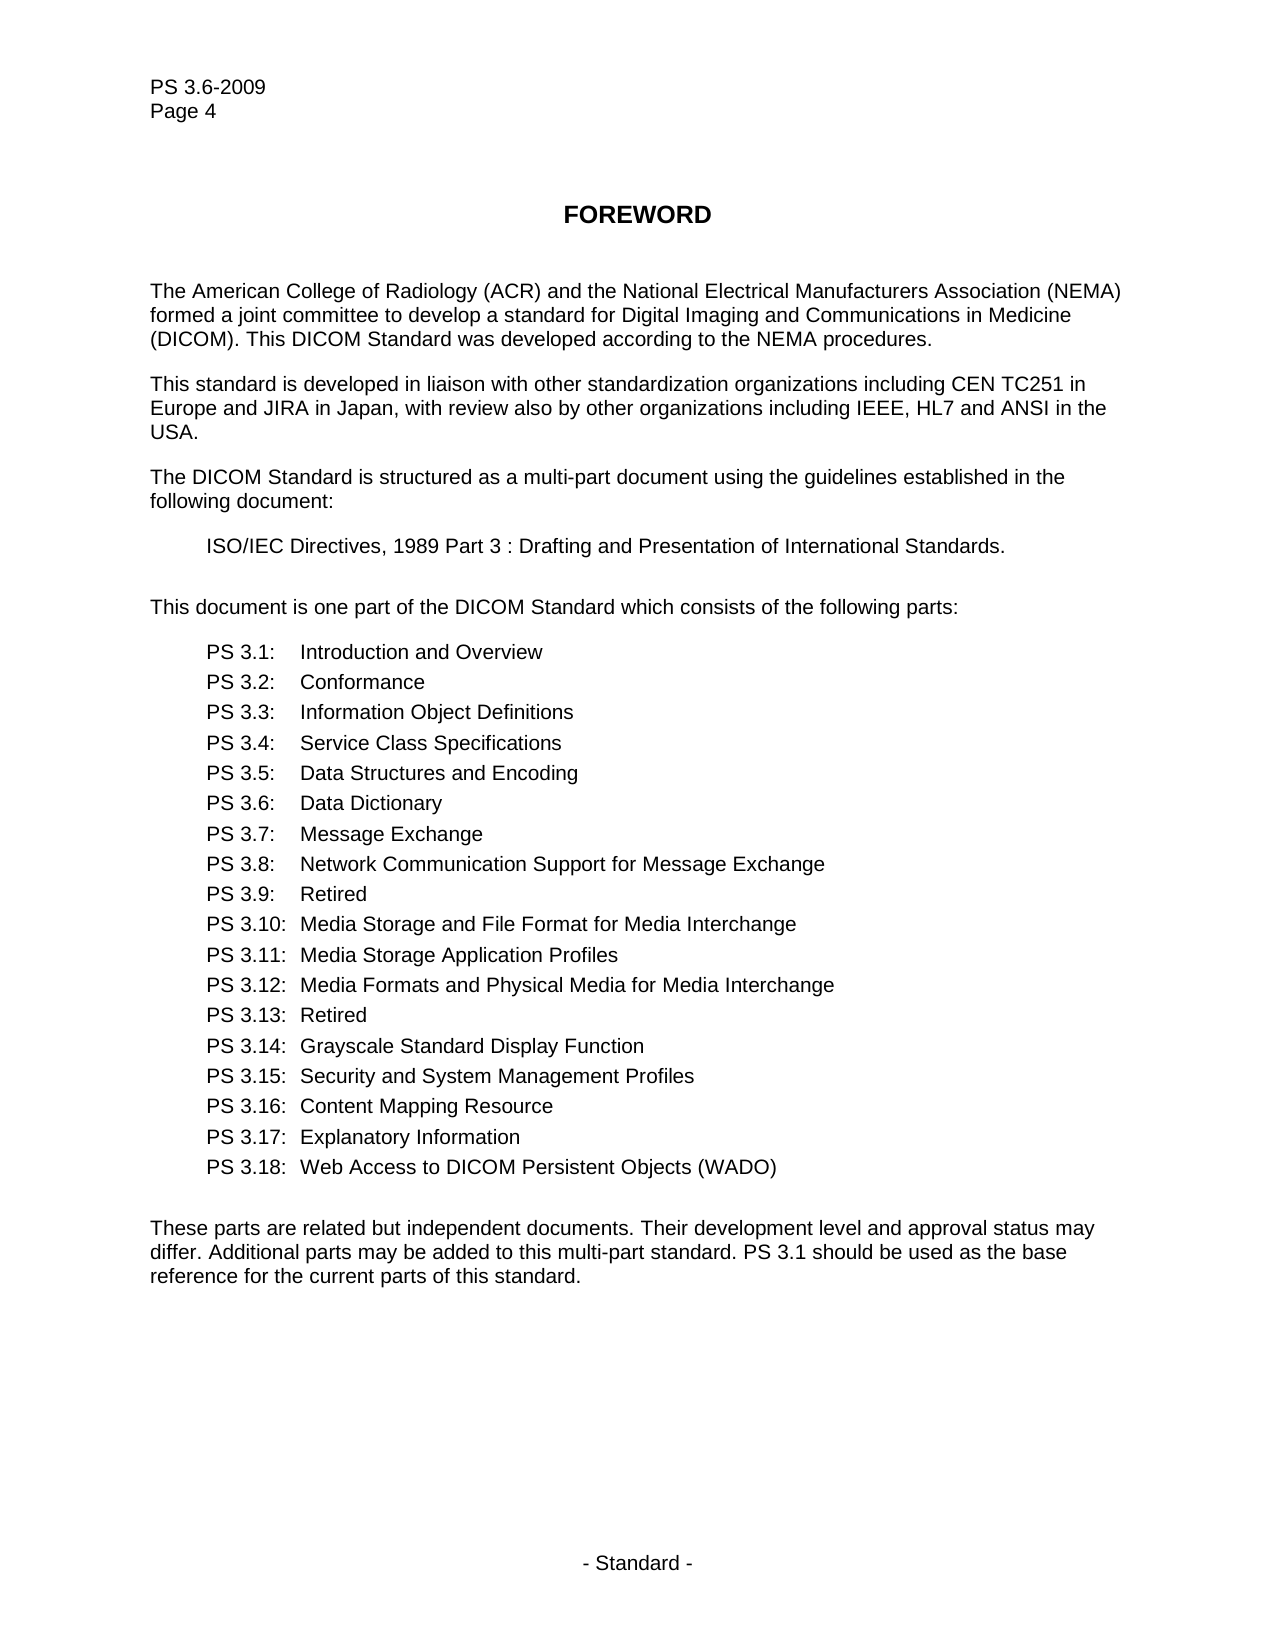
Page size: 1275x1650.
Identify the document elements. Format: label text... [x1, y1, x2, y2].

subtitle FOREWORD [150, 200, 1125, 229]
text The American College of Radiology (ACR) and the National Electrical Manufacturers Association (NEMA) formed a joint committee to develop a standard for Digital Imaging and Communications in Medicine (DICOM). This DICOM Standard was developed according to the NEMA procedures. [150, 279, 1125, 351]
text PS 3.9: Retired [206, 882, 1125, 906]
text PS 3.11: Media Storage Application Profiles [206, 943, 1125, 967]
text PS 3.10: Media Storage and File Format for Media Interchange [206, 912, 1125, 936]
text PS 3.14: Grayscale Standard Display Function [206, 1034, 1125, 1058]
text This document is one part of the DICOM Standard which consists of the following parts: [150, 595, 1125, 619]
text ISO/IEC Directives, 1989 Part 3 : Drafting and Presentation of International Standards. [206, 534, 1125, 558]
text PS 3.13: Retired [206, 1003, 1125, 1027]
text PS 3.12: Media Formats and Physical Media for Media Interchange [206, 973, 1125, 997]
text The DICOM Standard is structured as a multi-part document using the guidelines established in the following document: [150, 465, 1125, 513]
text PS 3.5: Data Structures and Encoding [206, 761, 1125, 785]
text PS 3.3: Information Object Definitions [206, 700, 1125, 724]
text This standard is developed in liaison with other standardization organizations including CEN TC251 in Europe and JIRA in Japan, with review also by other organizations including IEEE, HL7 and ANSI in the USA. [150, 372, 1125, 444]
text PS 3.6: Data Dictionary [206, 791, 1125, 815]
text PS 3.15: Security and System Management Profiles [206, 1064, 1125, 1088]
text PS 3.18: Web Access to DICOM Persistent Objects (WADO) [206, 1155, 1125, 1179]
text PS 3.7: Message Exchange [206, 821, 1125, 846]
text PS 3.17: Explanatory Information [206, 1124, 1125, 1149]
text PS 3.8: Network Communication Support for Message Exchange [206, 852, 1125, 876]
text PS 3.2: Conformance [206, 670, 1125, 694]
text PS 3.1: Introduction and Overview [206, 639, 1125, 664]
text PS 3.16: Content Mapping Resource [206, 1094, 1125, 1118]
text These parts are related but independent documents. Their development level and approval status may differ. Additional parts may be added to this multi-part standard. PS 3.1 should be used as the base reference for the current parts of this standard. [150, 1216, 1125, 1288]
text PS 3.4: Service Class Specifications [206, 731, 1125, 754]
